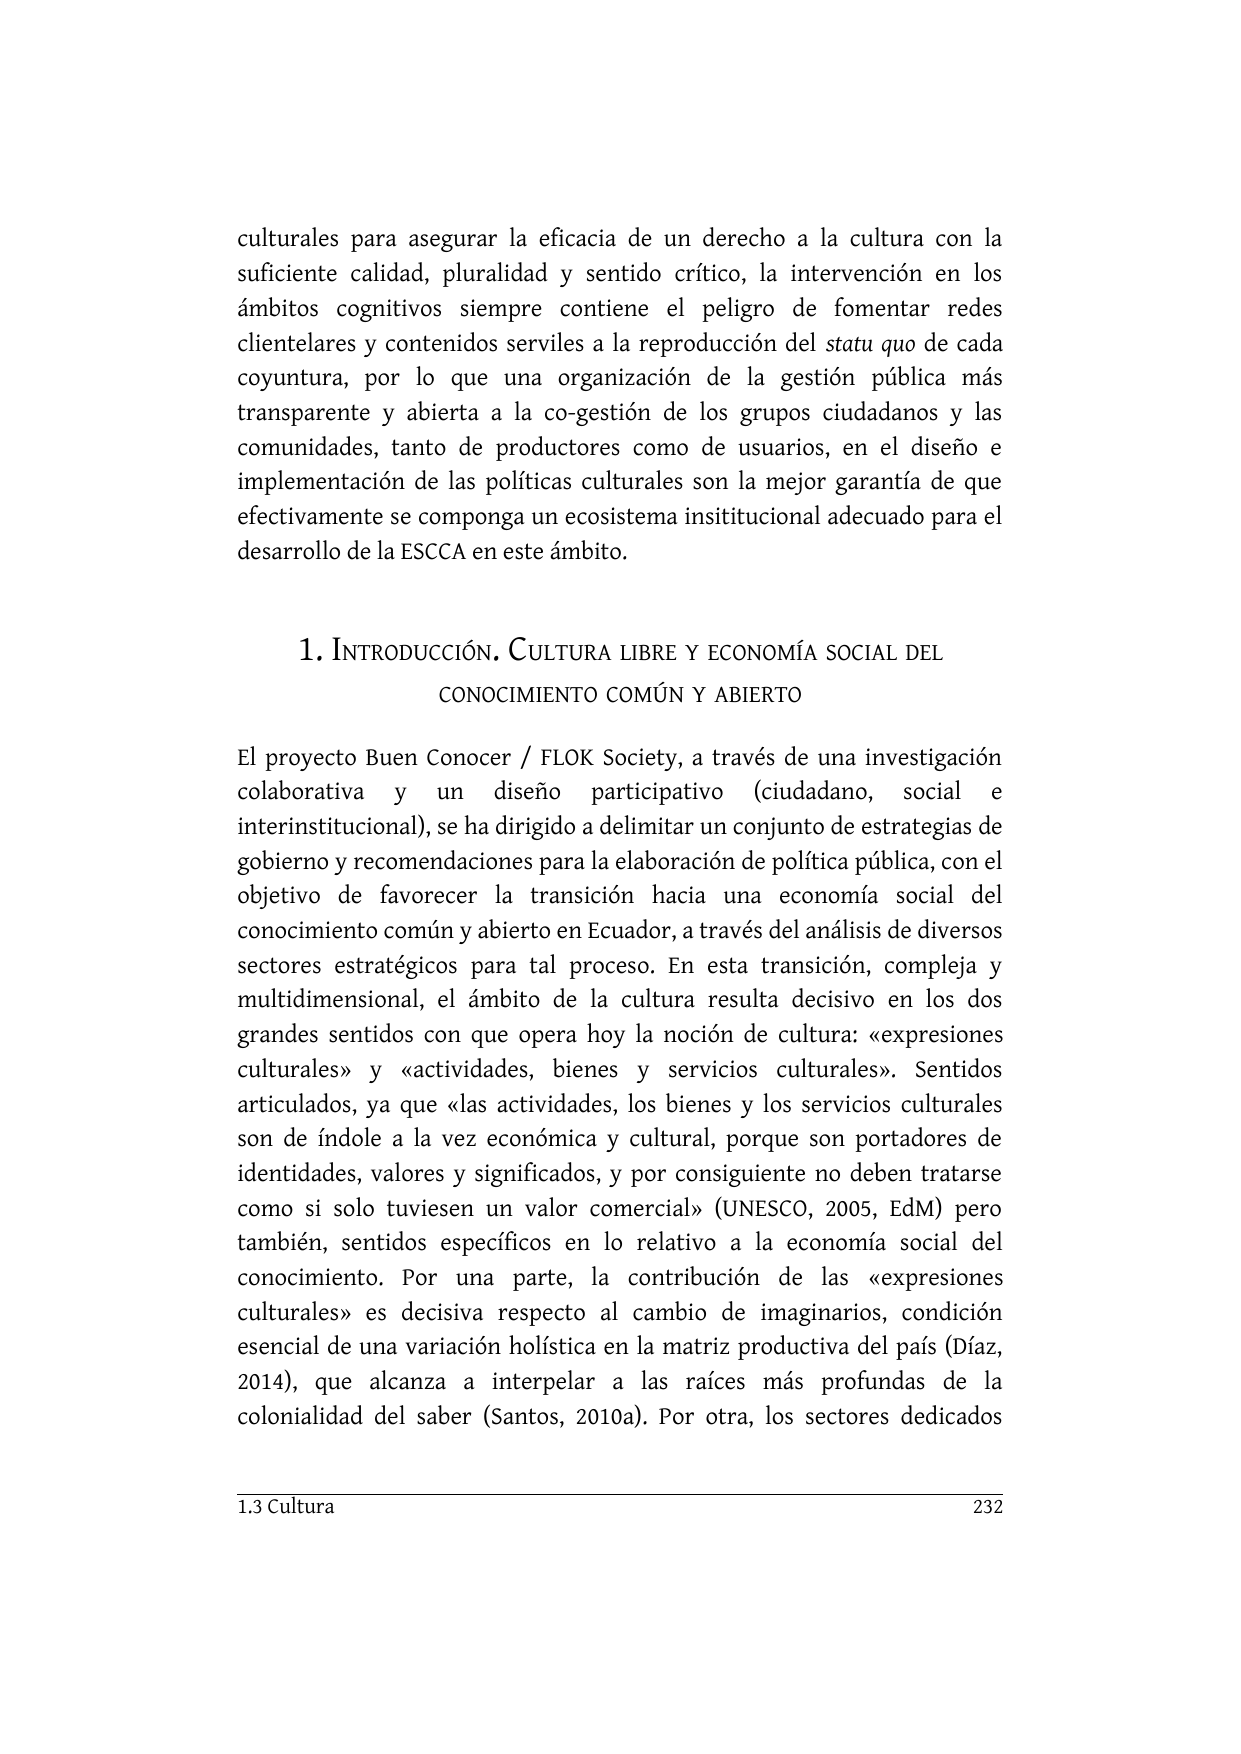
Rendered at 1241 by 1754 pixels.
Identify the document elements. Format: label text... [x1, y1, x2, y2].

subtitle Introducción. Cultura libre y economía social del conocimiento común y abierto [282, 629, 958, 713]
text culturales para asegurar la eficacia de un derecho a la cultura con la suficiente calidad, pluralidad y sentido crítico, la intervención en los ámbitos cognitivos siempre contiene el peligro de fomentar redes clientelares y contenidos serviles a la reproducción del statu quo de cada coyuntura, por lo que una organización de la gestión pública más transparente y abierta a la co-gestión de los grupos ciudadanos y las comunidades, tanto de productores como de usuarios, en el diseño e implementación de las políticas culturales son la mejor garantía de que efectivamente se componga un ecosistema insititucional adecuado para el desarrollo de la ESCCA en este ámbito. [237, 225, 1003, 566]
text El proyecto Buen Conocer / FLOK Society, a través de una investigación colaborativa y un diseño participativo (ciudadano, social e interinstitucional), se ha dirigido a delimitar un conjunto de estrategias de gobierno y recomendaciones para la elaboración de política pública, con el objetivo de favorecer la transición hacia una economía social del conocimiento común y abierto en Ecuador, a través del análisis de diversos sectores estratégicos para tal proceso. En esta transición, compleja y multidimensional, el ámbito de la cultura resulta decisivo en los dos grandes sentidos con que opera hoy la noción de cultura: «expresiones culturales» y «actividades, bienes y servicios culturales». Sentidos articulados, ya que «las actividades, los bienes y los servicios culturales son de índole a la vez económica y cultural, porque son portadores de identidades, valores y significados, y por consiguiente no deben tratarse como si solo tuviesen un valor comercial» (UNESCO, 2005, EdM) pero también, sentidos específicos en lo relativo a la economía social del conocimiento. Por una parte, la contribución de las «expresiones culturales» es decisiva respecto al cambio de imaginarios, condición esencial de una variación holística en la matriz productiva del país (Díaz, 2014), que alcanza a interpelar a las raíces más profundas de la colonialidad del saber (Santos, 2010a). Por otra, los sectores dedicados [237, 743, 1003, 1431]
